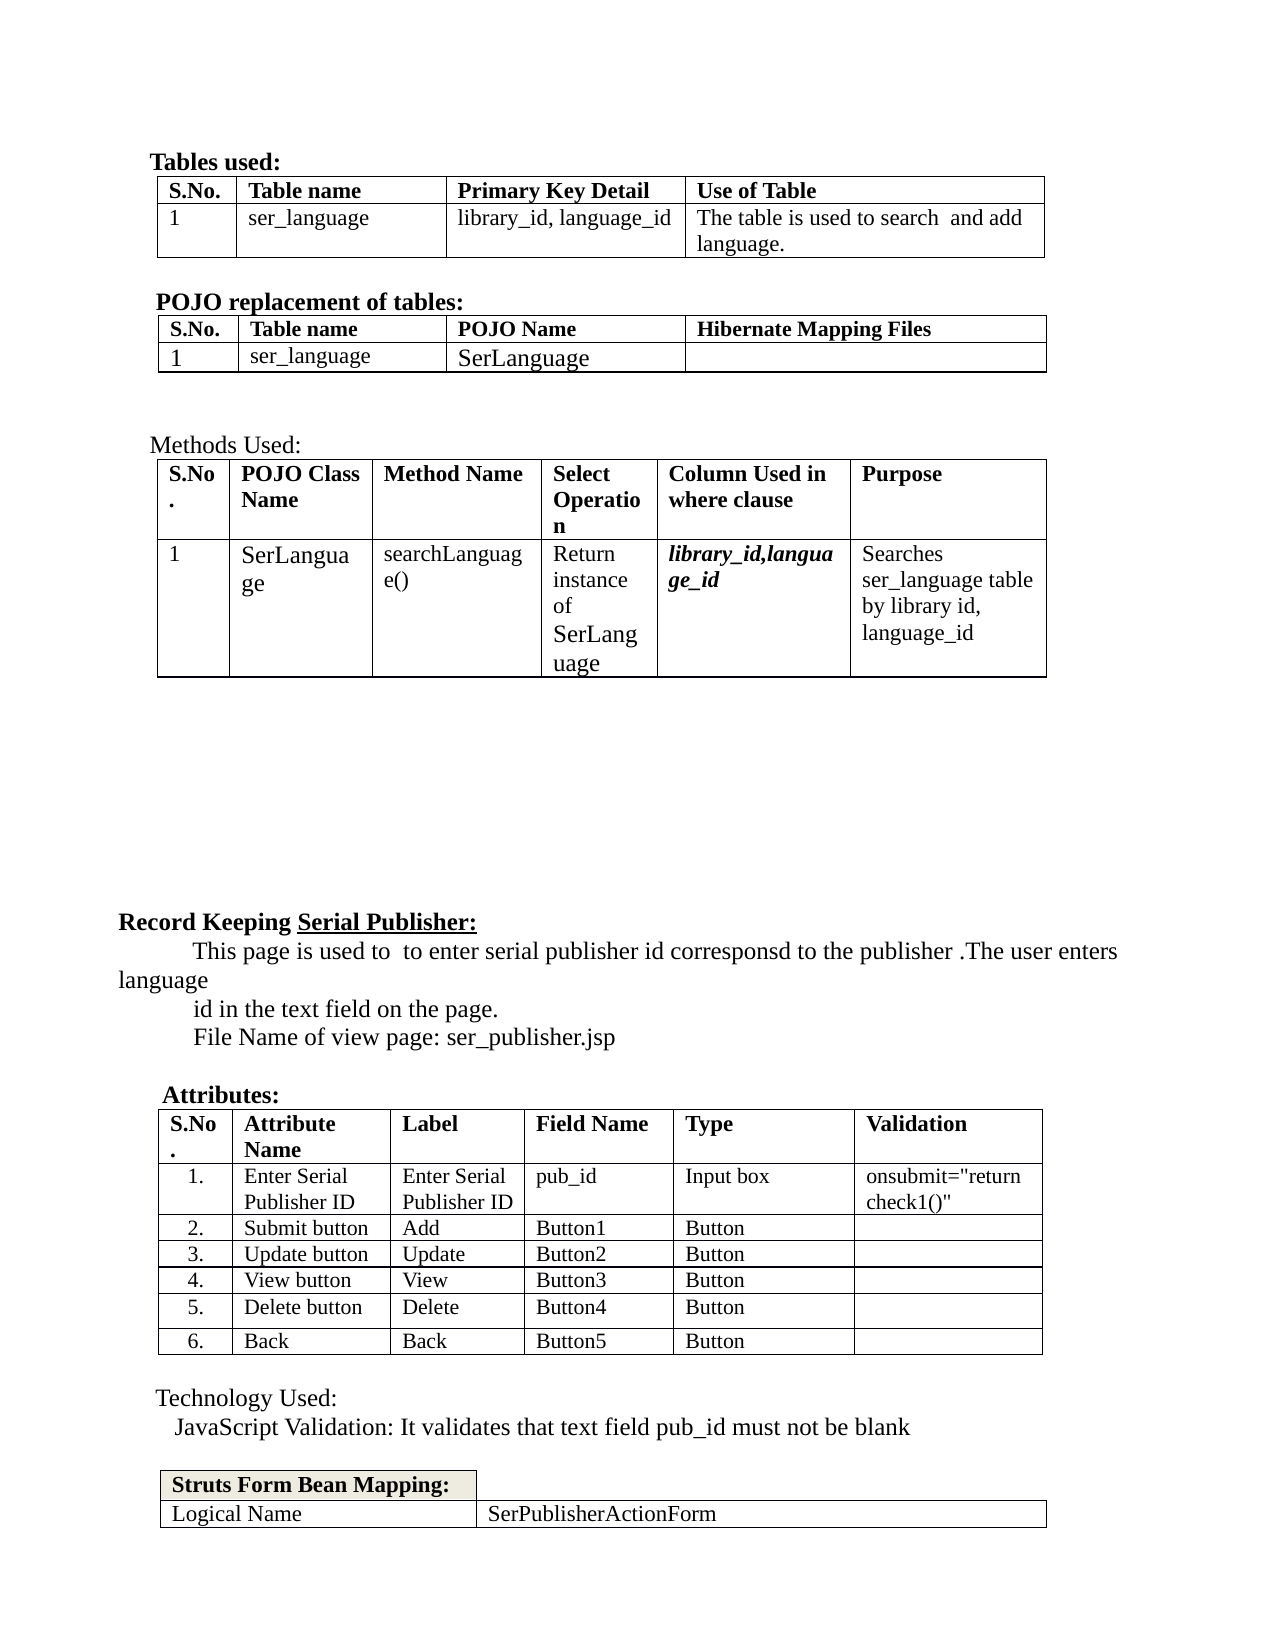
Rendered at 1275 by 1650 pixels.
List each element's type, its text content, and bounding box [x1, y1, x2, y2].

table_cell View [391, 1268, 524, 1293]
table_header Column Used in where clause [658, 460, 850, 539]
table_cell Button3 [525, 1268, 673, 1293]
table_header Use of Table [686, 177, 1044, 203]
table_cell 6. [159, 1329, 232, 1354]
table_cell ser_language [237, 204, 446, 257]
list Technology Used: [118, 1383, 1157, 1412]
table_cell Return instance of SerLanguage [542, 540, 657, 676]
list POJO replacement of tables: [118, 287, 1157, 315]
table_header Table name [239, 316, 446, 342]
table_cell Add [391, 1215, 524, 1240]
table_cell Submit button [233, 1215, 390, 1240]
table_cell Back [233, 1329, 390, 1354]
text Record Keeping Serial Publisher: [118, 907, 1157, 936]
table_cell searchLanguage() [373, 540, 541, 676]
table_cell library_id, language_id [447, 204, 685, 257]
text Methods Used: [118, 430, 1157, 459]
table_header Select Operation [542, 460, 657, 539]
table_header [477, 1470, 1046, 1499]
table_cell 2. [159, 1215, 232, 1240]
table_cell Button [674, 1215, 854, 1240]
table_cell Button1 [525, 1215, 673, 1240]
table_cell 1. [159, 1164, 232, 1214]
table_cell SerPublisherActionForm [477, 1501, 1046, 1527]
table_cell Button [674, 1329, 854, 1354]
table_cell Button [674, 1268, 854, 1293]
table_cell [855, 1215, 1042, 1240]
table_header POJO Name [447, 316, 685, 342]
table_cell [855, 1294, 1042, 1327]
table_cell 4. [159, 1268, 232, 1293]
table_header Attribute Name [233, 1110, 390, 1162]
table_header Label [391, 1110, 524, 1162]
table_cell Update [391, 1241, 524, 1266]
table_header Purpose [851, 460, 1046, 539]
table_cell ser_language [239, 343, 446, 371]
table_cell 1 [159, 343, 238, 371]
table_cell [855, 1329, 1042, 1354]
table_cell 1 [158, 204, 236, 257]
table_cell Button [674, 1241, 854, 1266]
table_cell library_id,language_id [658, 540, 850, 676]
table_header Primary Key Detail [447, 177, 685, 203]
table_header POJO Class Name [230, 460, 372, 539]
table_cell [855, 1268, 1042, 1293]
table_cell 5. [159, 1294, 232, 1327]
table_header S.No. [158, 177, 236, 203]
table_cell Update button [233, 1241, 390, 1266]
table_header S.No. [159, 1110, 232, 1162]
table_cell onsubmit="return check1()" [855, 1164, 1042, 1214]
table_cell Back [391, 1329, 524, 1354]
table_cell Enter Serial Publisher ID [233, 1164, 390, 1214]
table_cell [686, 343, 1046, 371]
table_cell 1 [158, 540, 229, 676]
table_cell Input box [674, 1164, 854, 1214]
table_cell SerLanguage [230, 540, 372, 676]
text id in the text field on the page. [118, 994, 1157, 1022]
table_cell [855, 1241, 1042, 1266]
table_header Struts Form Bean Mapping: [161, 1471, 476, 1499]
table_cell Button [674, 1294, 854, 1327]
table_cell Logical Name [161, 1501, 476, 1527]
table_header S.No. [159, 316, 238, 342]
list JavaScript Validation: It validates that text field pub_id must not be blank [118, 1412, 1157, 1441]
table_header Validation [855, 1110, 1042, 1162]
table_header Table name [237, 177, 446, 203]
table_cell Button2 [525, 1241, 673, 1266]
list Attributes: [118, 1080, 1157, 1109]
table_cell Searches ser_language table by library id, language_id [851, 540, 1046, 676]
table_header Field Name [525, 1110, 673, 1162]
table_cell Delete [391, 1294, 524, 1327]
table_header Type [674, 1110, 854, 1162]
table_header Hibernate Mapping Files [686, 316, 1046, 342]
table_cell Button4 [525, 1294, 673, 1327]
text This page is used to to enter serial publisher id corresponsd to the publisher .The user enters language [118, 936, 1157, 994]
list File Name of view page: ser_publisher.jsp [118, 1022, 1157, 1051]
table_cell SerLanguage [447, 343, 685, 371]
table_cell The table is used to search and add language. [686, 204, 1044, 257]
table_cell pub_id [525, 1164, 673, 1214]
list Tables used: [118, 147, 1157, 176]
table_cell View button [233, 1268, 390, 1293]
table_cell Delete button [233, 1294, 390, 1327]
table_header Method Name [373, 460, 541, 539]
table_cell Button5 [525, 1329, 673, 1354]
table_cell 3. [159, 1241, 232, 1266]
table_cell Enter Serial Publisher ID [391, 1164, 524, 1214]
table_header S.No. [158, 460, 229, 539]
